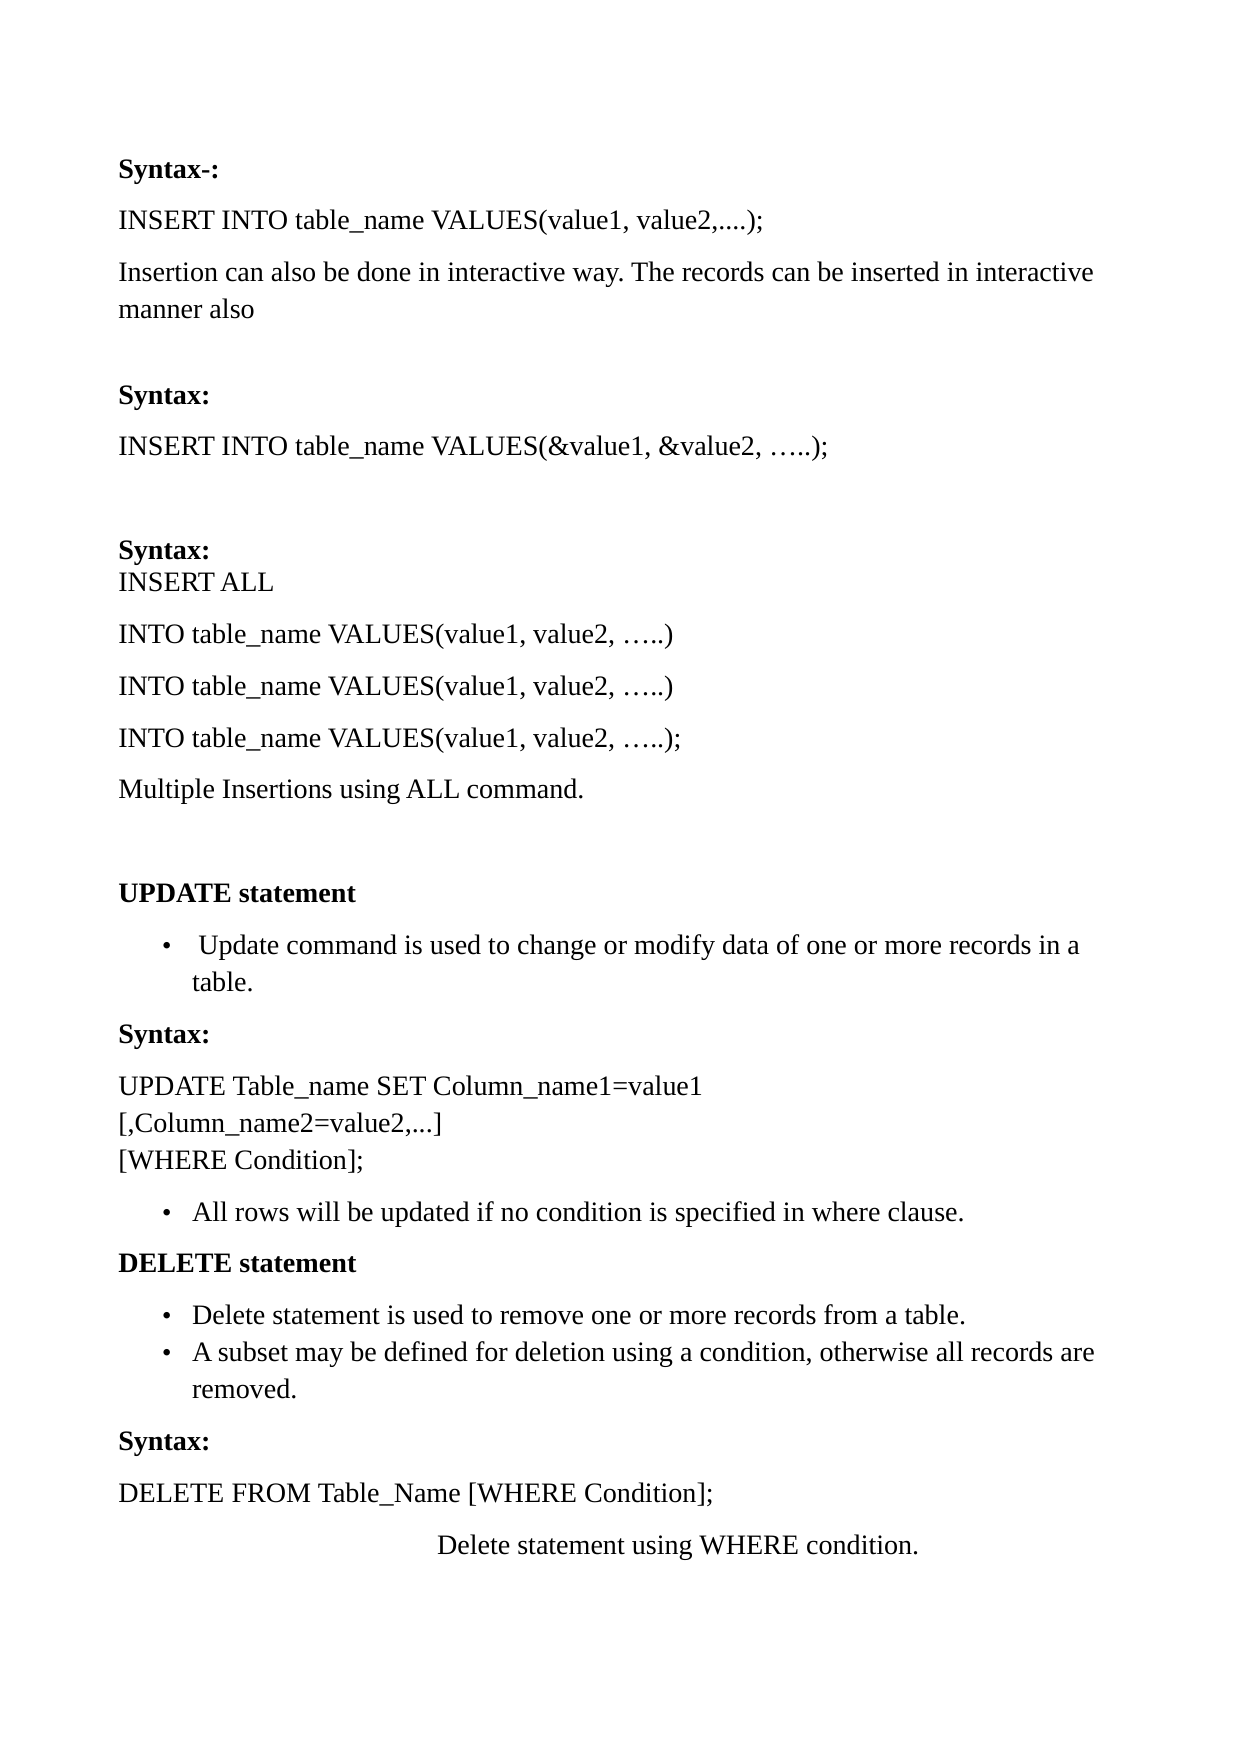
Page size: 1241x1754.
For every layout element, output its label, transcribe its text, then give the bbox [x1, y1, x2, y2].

text Syntax: [118, 344, 1122, 410]
text UPDATE Table_name SET Column_name1=value1 [,Column_name2=value2,...] [WHERE Condition]; [118, 1068, 1122, 1175]
text INTO table_name VALUES(value1, value2, …..) [118, 617, 1122, 649]
text Syntax-: [118, 118, 1122, 184]
text Syntax: [118, 1424, 1122, 1457]
text UPDATE statement [118, 876, 1122, 908]
text INTO table_name VALUES(value1, value2, …..) [118, 669, 1122, 701]
text DELETE FROM Table_Name [WHERE Condition]; [118, 1476, 1122, 1508]
text Syntax: [118, 533, 1122, 565]
list Update command is used to change or modify data of one or more records in a table. [162, 928, 1122, 997]
text DELETE statement [118, 1246, 1122, 1279]
text INTO table_name VALUES(value1, value2, …..); [118, 721, 1122, 753]
list Delete statement is used to remove one or more records from a table. [162, 1298, 1122, 1331]
text Multiple Insertions using ALL command. [118, 772, 1122, 805]
text Syntax: [118, 1017, 1122, 1049]
text INSERT ALL [118, 565, 1122, 598]
text INSERT INTO table_name VALUES(value1, value2,....); [118, 203, 1122, 236]
text Delete statement using WHERE condition. [431, 1528, 1122, 1560]
text INSERT INTO table_name VALUES(&value1, &value2, …..); [118, 429, 1122, 462]
text Insertion can also be done in interactive way. The records can be inserted in interactive manner also [118, 255, 1122, 325]
list A subset may be defined for deletion using a condition, otherwise all records are removed. [162, 1335, 1122, 1405]
list All rows will be updated if no condition is specified in where clause. [162, 1195, 1122, 1227]
